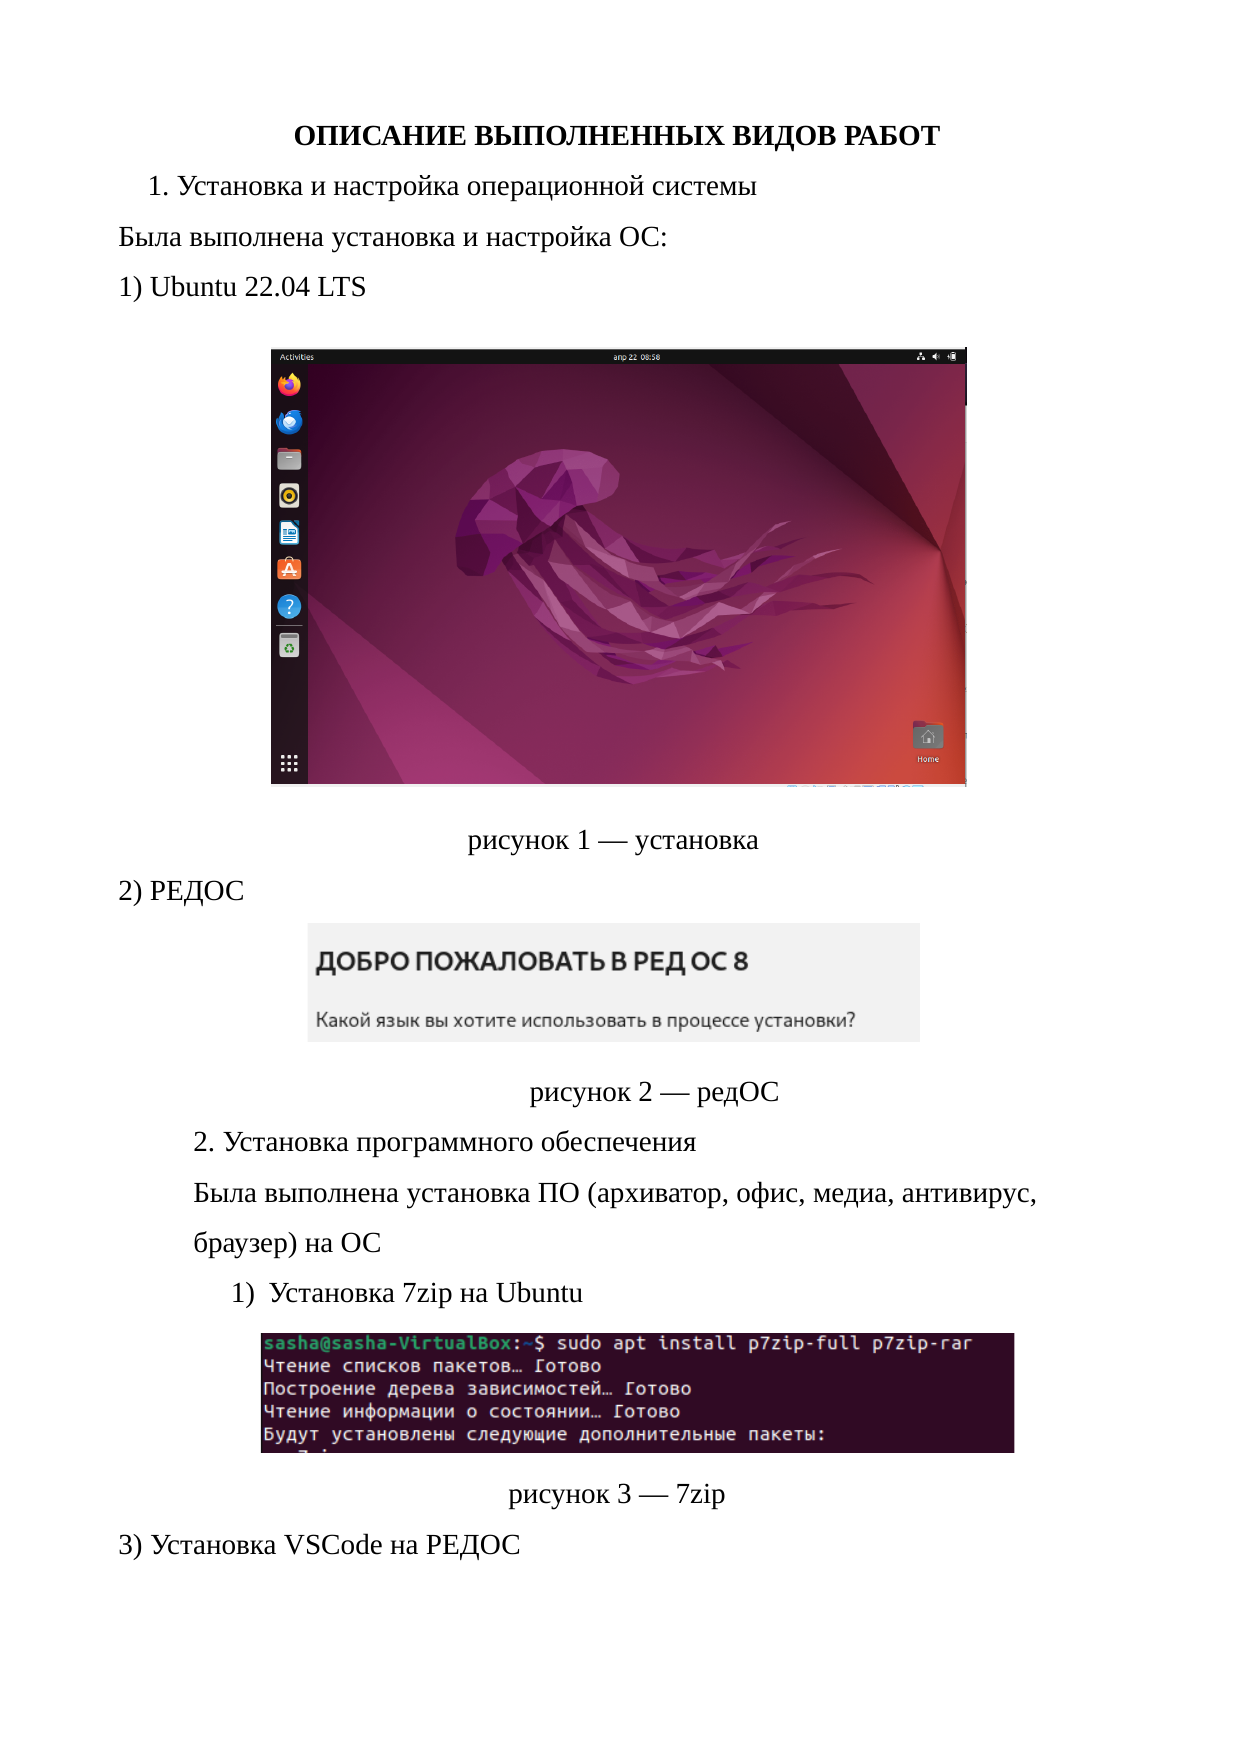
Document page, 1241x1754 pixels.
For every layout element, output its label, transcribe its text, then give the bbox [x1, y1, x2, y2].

list Установка 7zip на Ubuntu [231, 1275, 1116, 1309]
picture [271, 347, 967, 787]
list Была выполнена установка ПО (архиватор, офис, медиа, антивирус, браузер) на ОС [193, 1175, 1116, 1258]
picture [307, 923, 920, 1042]
text рисунок 1 — установка [118, 822, 1116, 856]
text 1. Установка и настройка операционной системы [118, 168, 1116, 202]
picture [260, 1333, 1015, 1453]
text 1) Ubuntu 22.04 LTS [118, 269, 1116, 303]
list 2. Установка программного обеспечения [156, 1124, 1116, 1158]
text Была выполнена установка и настройка ОС: [118, 219, 1116, 252]
text ОПИСАНИЕ ВЫПОЛНЕННЫХ ВИДОВ РАБОТ [118, 118, 1116, 152]
list 3) Установка VSCode на РЕДОС [118, 1527, 1116, 1560]
text 2) РЕДОС [118, 873, 1116, 906]
list рисунок 2 — редОС [156, 1074, 1116, 1108]
list рисунок 3 — 7zip [118, 1477, 1116, 1510]
